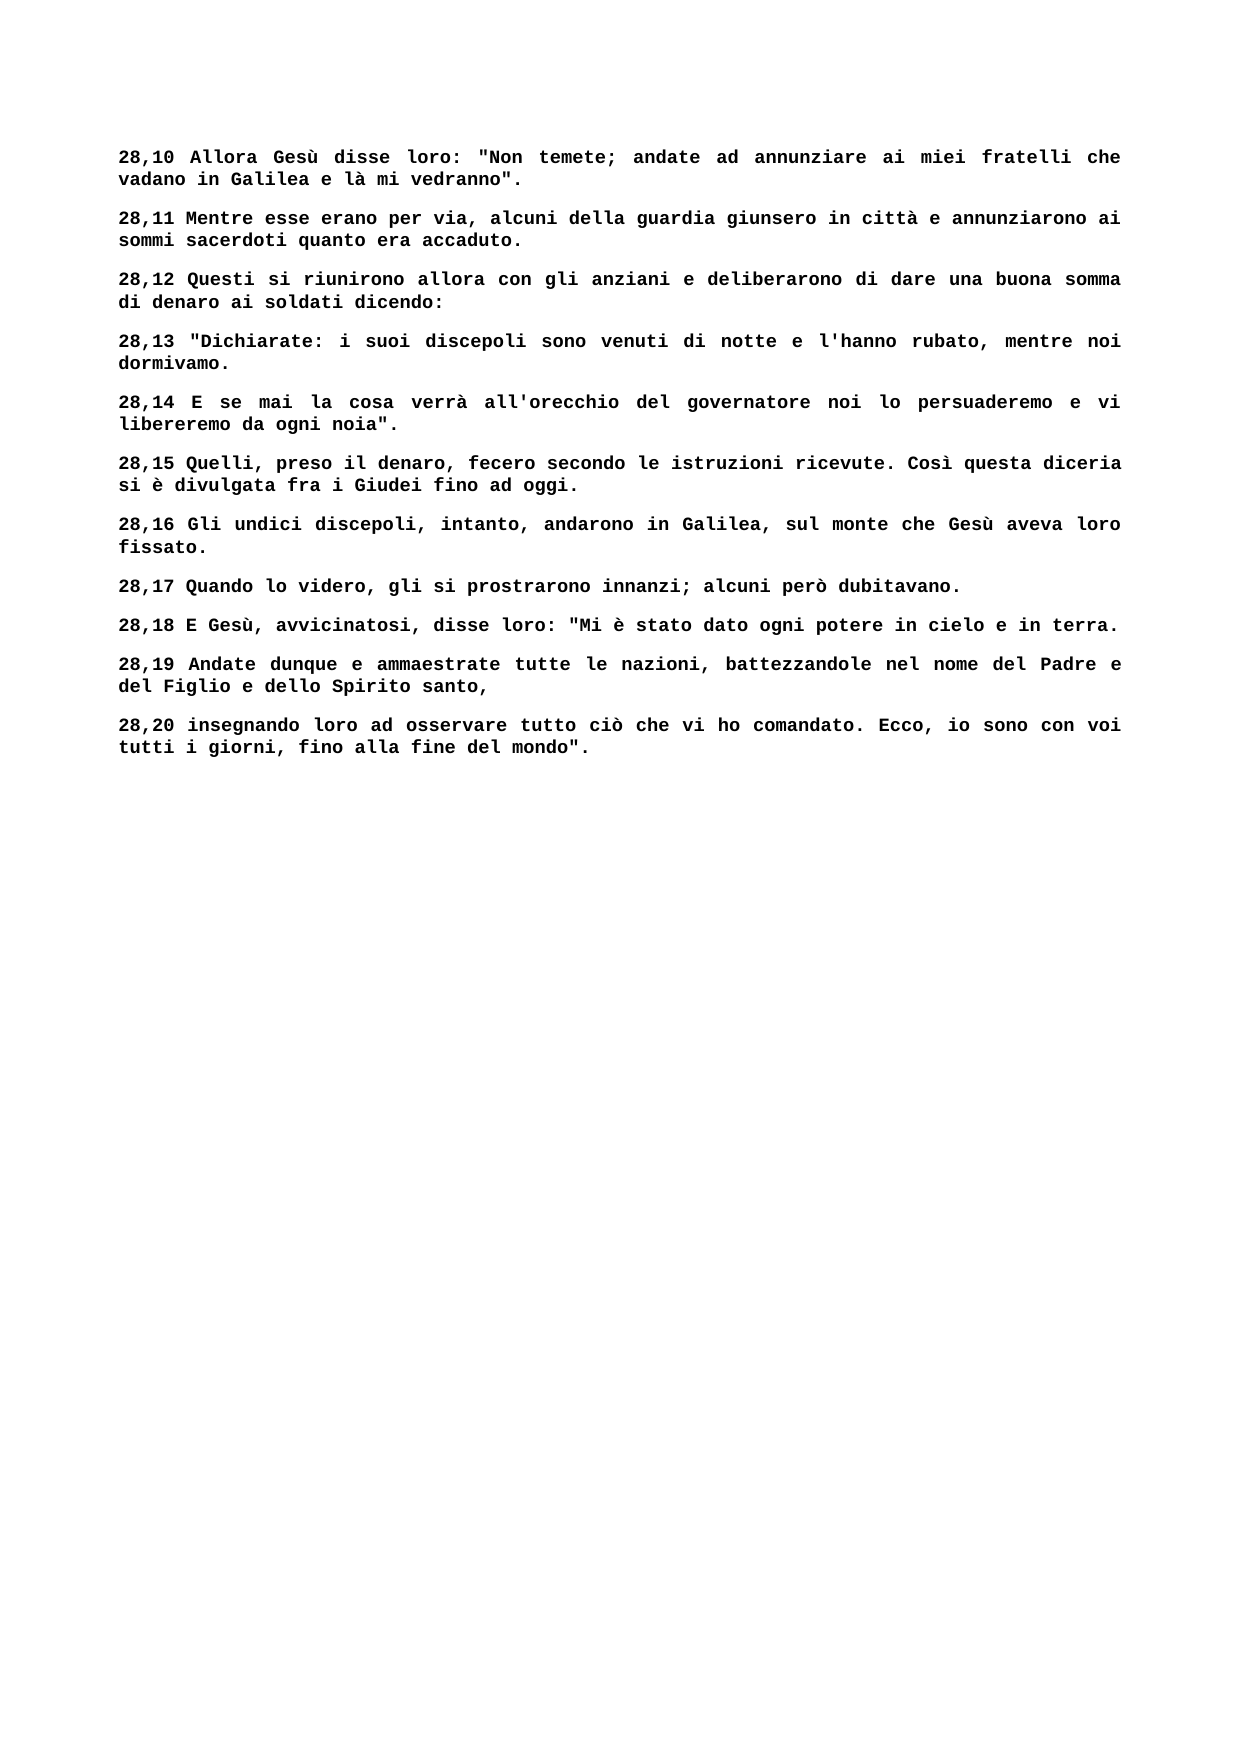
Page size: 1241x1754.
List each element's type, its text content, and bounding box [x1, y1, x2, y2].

text 28,17 Quando lo videro, gli si prostrarono innanzi; alcuni però dubitavano. [118, 576, 1122, 598]
text 28,14 E se mai la cosa verrà all'orecchio del governatore noi lo persuaderemo e vi libereremo da ogni noia". [118, 393, 1122, 436]
text 28,18 E Gesù, avvicinatosi, disse loro: "Mi è stato dato ogni potere in cielo e in terra. [118, 615, 1122, 637]
text 28,13 "Dichiarate: i suoi discepoli sono venuti di notte e l'hanno rubato, mentre noi dormivamo. [118, 331, 1122, 375]
text 28,20 insegnando loro ad osservare tutto ciò che vi ho comandato. Ecco, io sono con voi tutti i giorni, fino alla fine del mondo". [118, 716, 1122, 759]
text 28,11 Mentre esse erano per via, alcuni della guardia giunsero in città e annunziarono ai sommi sacerdoti quanto era accaduto. [118, 209, 1122, 252]
text 28,19 Andate dunque e ammaestrate tutte le nazioni, battezzandole nel nome del Padre e del Figlio e dello Spirito santo, [118, 654, 1122, 698]
text 28,16 Gli undici discepoli, intanto, andarono in Galilea, sul monte che Gesù aveva loro fissato. [118, 515, 1122, 559]
text 28,10 Allora Gesù disse loro: "Non temete; andate ad annunziare ai miei fratelli che vadano in Galilea e là mi vedranno". [118, 148, 1122, 191]
text 28,15 Quelli, preso il denaro, fecero secondo le istruzioni ricevute. Così questa diceria si è divulgata fra i Giudei fino ad oggi. [118, 454, 1122, 497]
text 28,12 Questi si riunirono allora con gli anziani e deliberarono di dare una buona somma di denaro ai soldati dicendo: [118, 270, 1122, 314]
